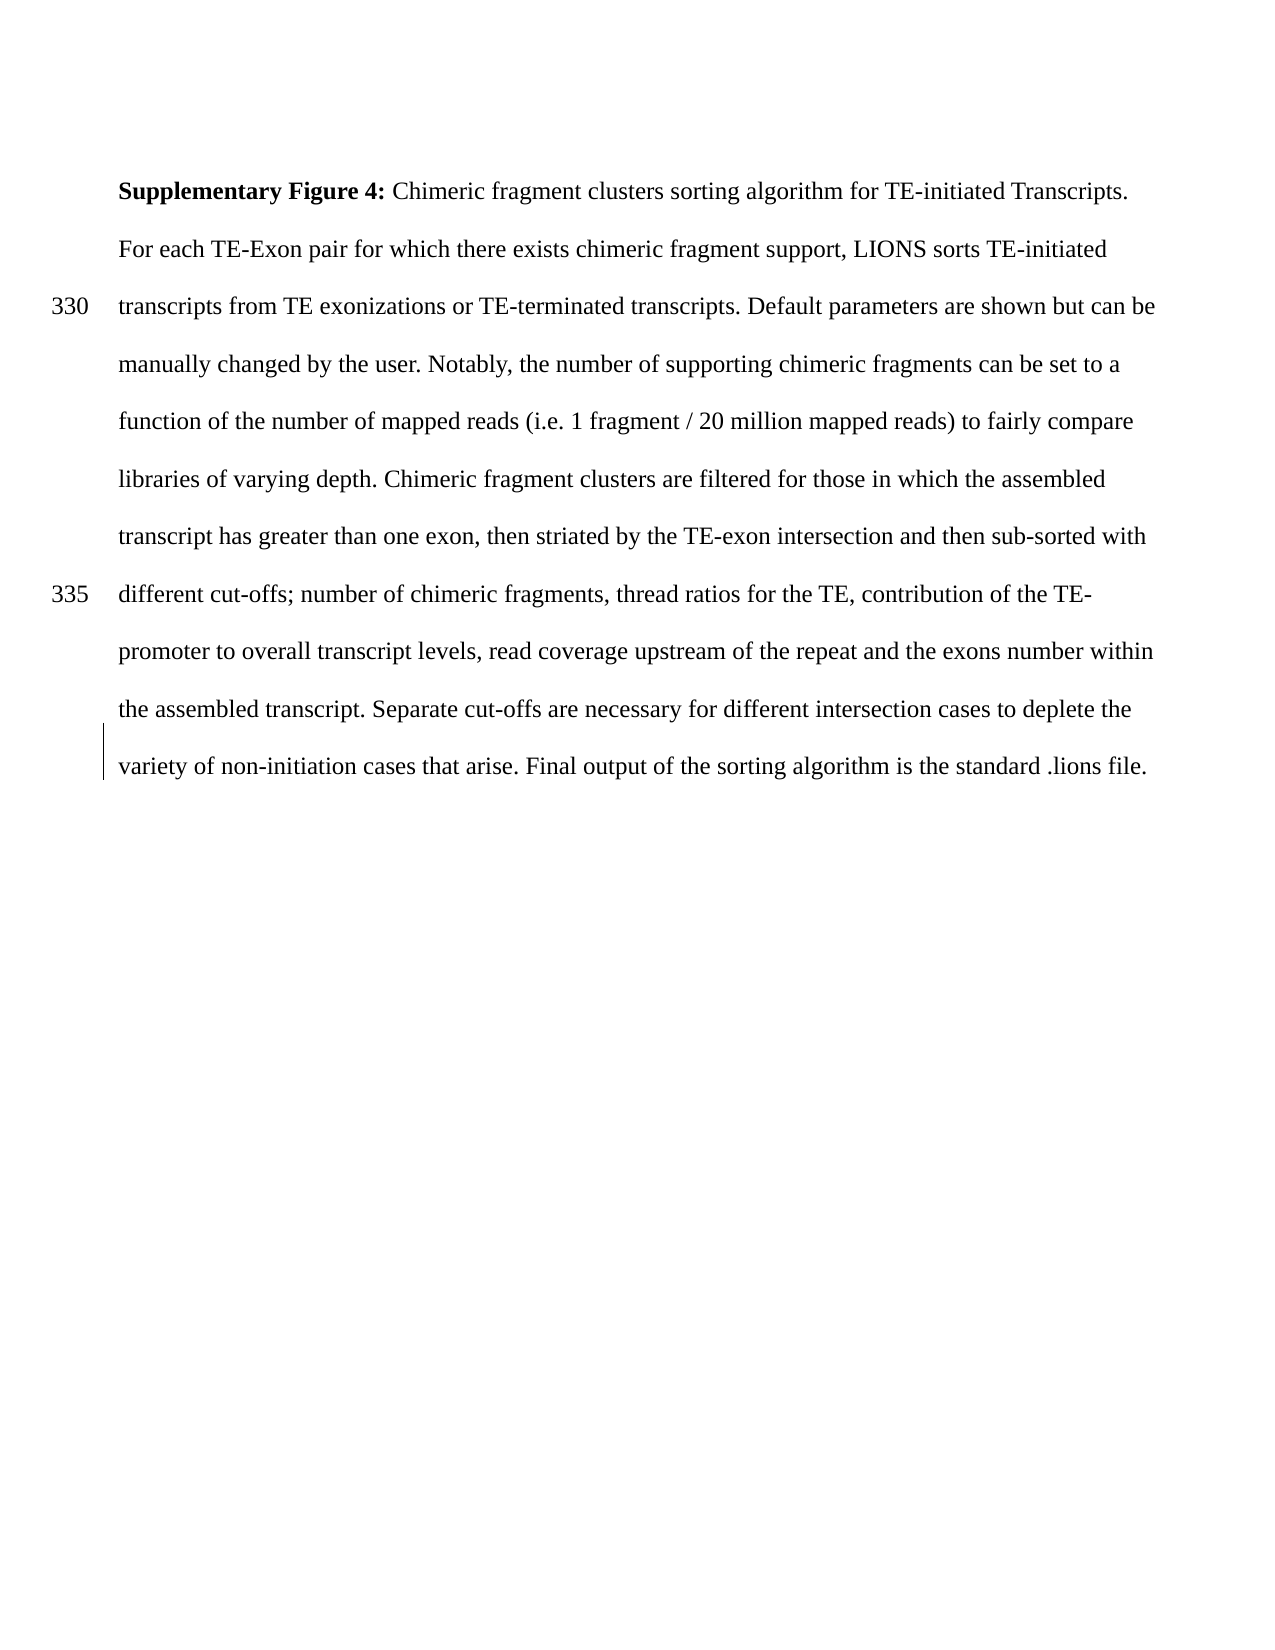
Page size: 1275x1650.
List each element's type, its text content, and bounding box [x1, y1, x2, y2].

text For each TE-Exon pair for which there exists chimeric fragment support, LIONS sorts TE-initiated transcripts from TE exonizations or TE-terminated transcripts. Default parameters are shown but can be manually changed by the user. Notably, the number of supporting chimeric fragments can be set to a function of the number of mapped reads (i.e. 1 fragment / 20 million mapped reads) to fairly compare libraries of varying depth. Chimeric fragment clusters are filtered for those in which the assembled transcript has greater than one exon, then striated by the TE-exon intersection and then sub-sorted with different cut-offs; number of chimeric fragments, thread ratios for the TE, contribution of the TE-promoter to overall transcript levels, read coverage upstream of the repeat and the exons number within the assembled transcript. Separate cut-offs are necessary for different intersection cases to deplete the variety of non-initiation cases that arise. Final output of the sorting algorithm is the standard .lions file. [118, 234, 1157, 780]
text Supplementary Figure 4: Chimeric fragment clusters sorting algorithm for TE-initiated Transcripts. [118, 176, 1157, 205]
